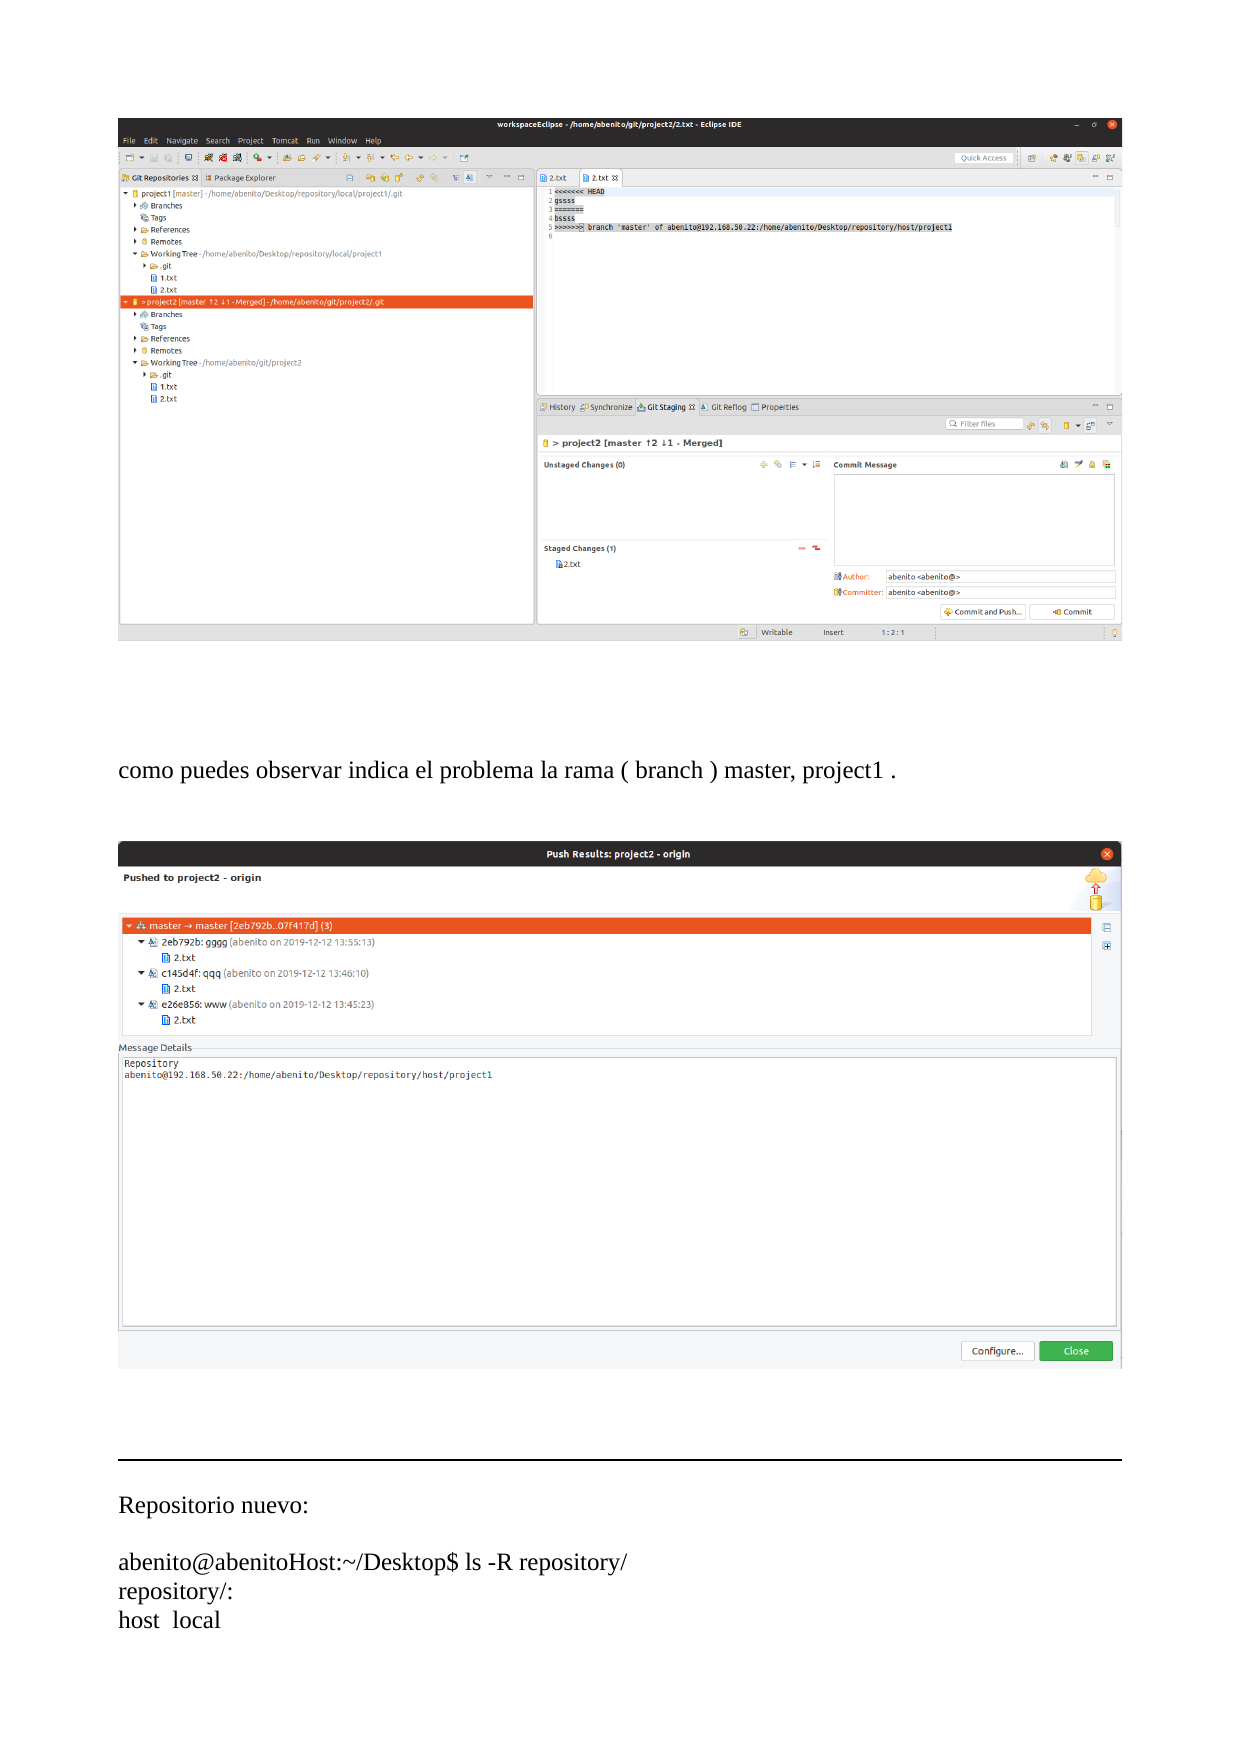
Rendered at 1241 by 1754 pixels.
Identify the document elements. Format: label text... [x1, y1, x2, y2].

text abenito@abenitoHost:~/Desktop$ ls -R repository/ [118, 1547, 1122, 1576]
text repository/: [118, 1576, 1122, 1605]
text como puedes observar indica el problema la rama ( branch ) master, project1 . [118, 755, 1122, 784]
text Repositorio nuevo: [118, 1490, 1122, 1519]
picture [118, 841, 1123, 1369]
picture [118, 118, 1123, 641]
text host local [118, 1605, 1122, 1634]
